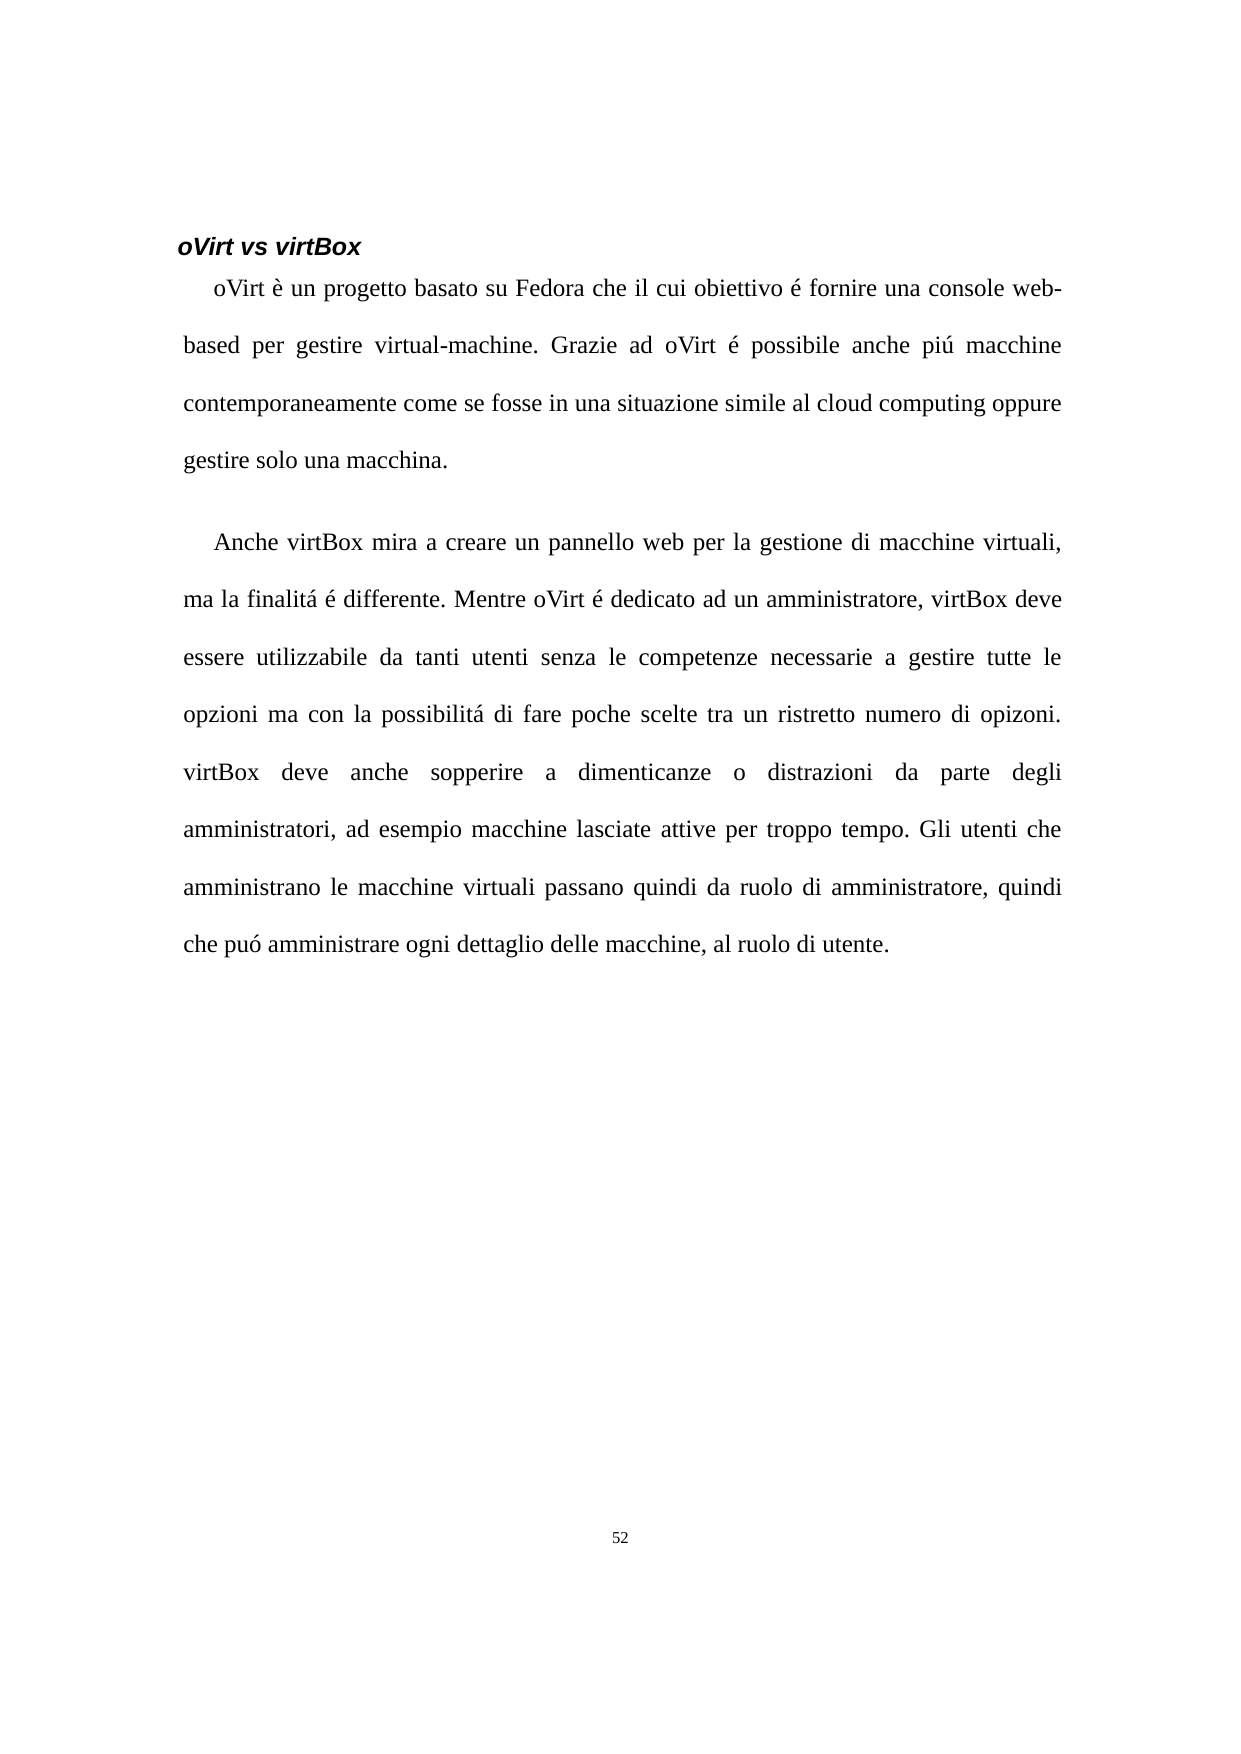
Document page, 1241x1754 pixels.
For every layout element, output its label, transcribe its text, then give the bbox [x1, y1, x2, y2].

text oVirt è un progetto basato su Fedora che il cui obiettivo é fornire una console web-based per gestire virtual-machine. Grazie ad oVirt é possibile anche piú macchine contemporaneamente come se fosse in una situazione simile al cloud computing oppure gestire solo una macchina. [183, 273, 1063, 474]
text Anche virtBox mira a creare un pannello web per la gestione di macchine virtuali, ma la finalitá é differente. Mentre oVirt é dedicato ad un amministratore, virtBox deve essere utilizzabile da tanti utenti senza le competenze necessarie a gestire tutte le opzioni ma con la possibilitá di fare poche scelte tra un ristretto numero di opizoni. virtBox deve anche sopperire a dimenticanze o distrazioni da parte degli amministratori, ad esempio macchine lasciate attive per troppo tempo. Gli utenti che amministrano le macchine virtuali passano quindi da ruolo di amministratore, quindi che puó amministrare ogni dettaglio delle macchine, al ruolo di utente. [183, 527, 1063, 958]
subtitle oVirt vs virtBox [177, 232, 1063, 260]
